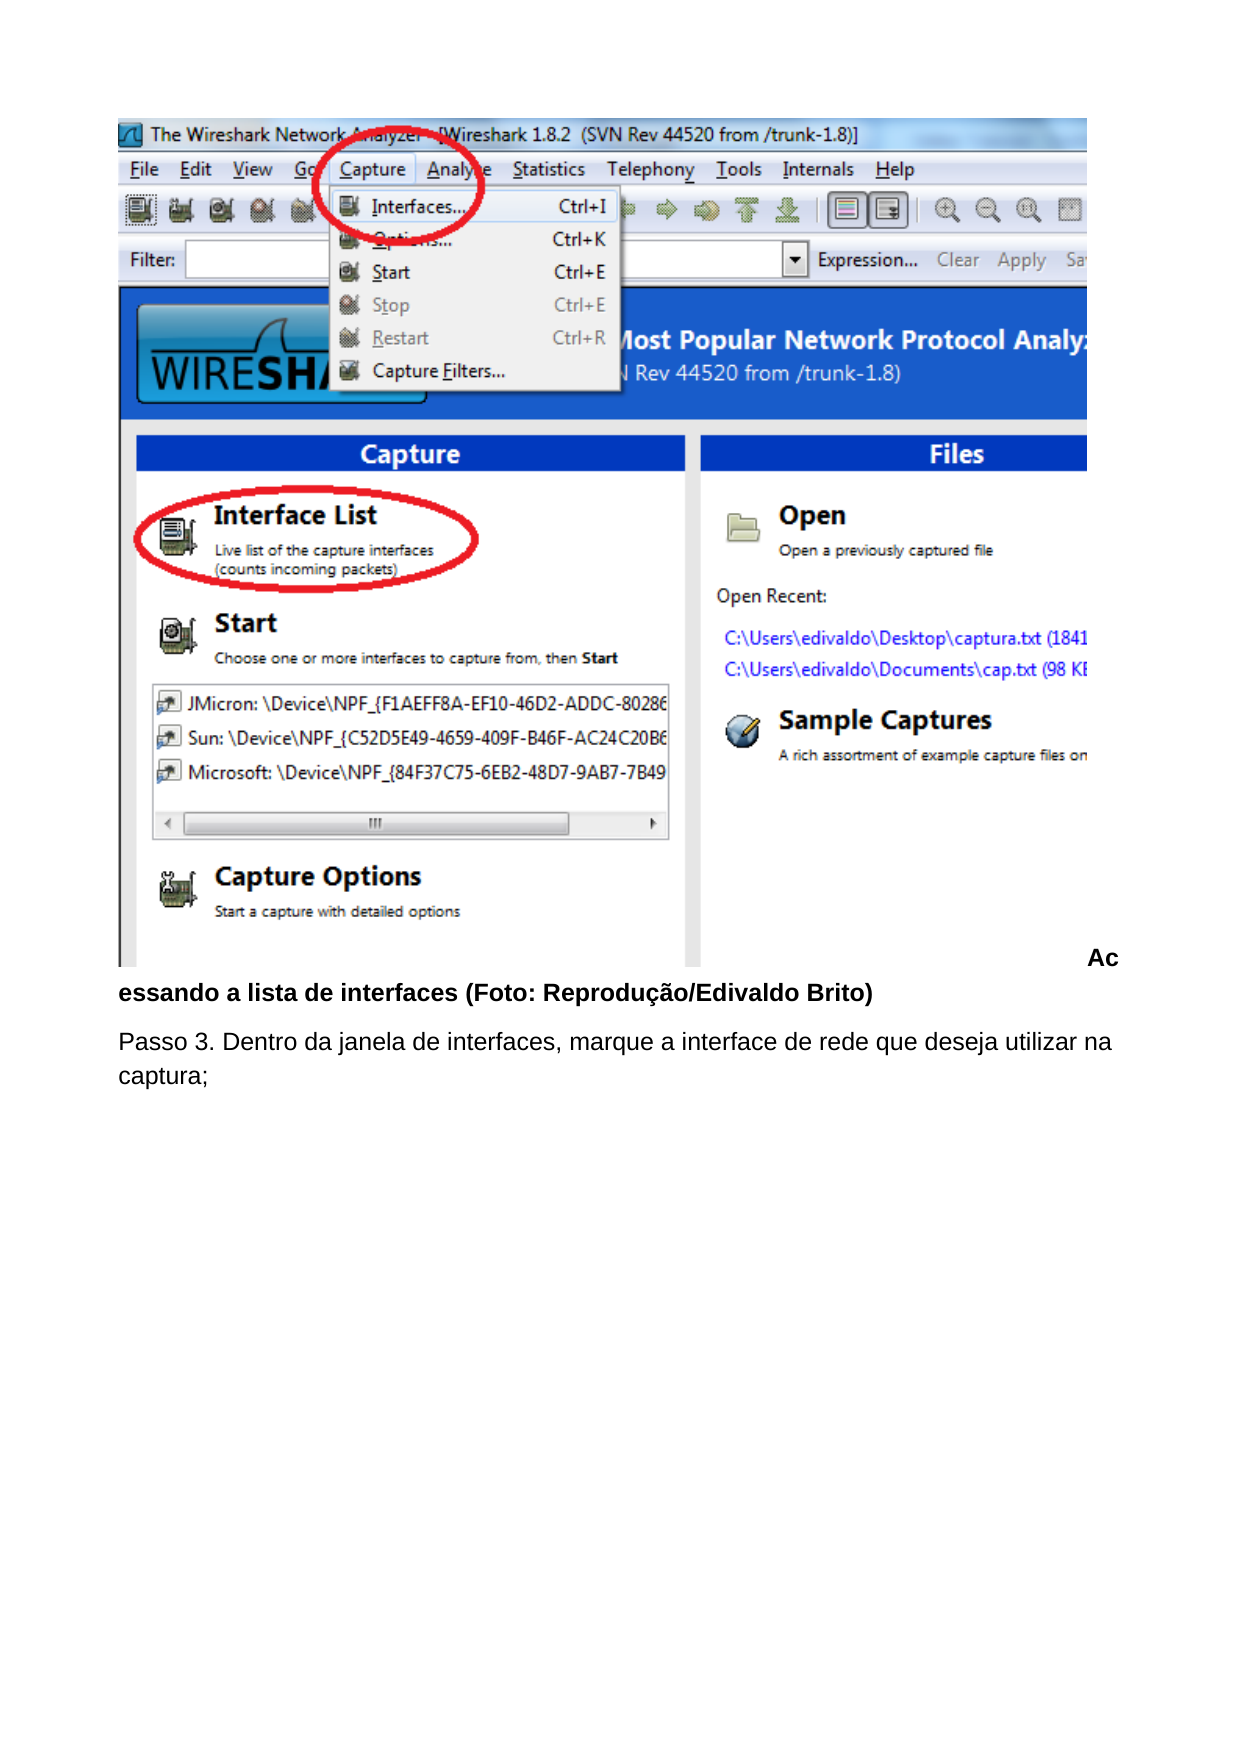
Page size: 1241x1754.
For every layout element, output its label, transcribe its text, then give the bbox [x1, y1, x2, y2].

text Acessando a lista de interfaces (Foto: Reprodução/Edivaldo Brito) [118, 118, 1122, 1006]
text Passo 3. Dentro da janela de interfaces, marque a interface de rede que deseja utilizar na captura; [118, 1027, 1122, 1090]
picture [118, 118, 1087, 967]
